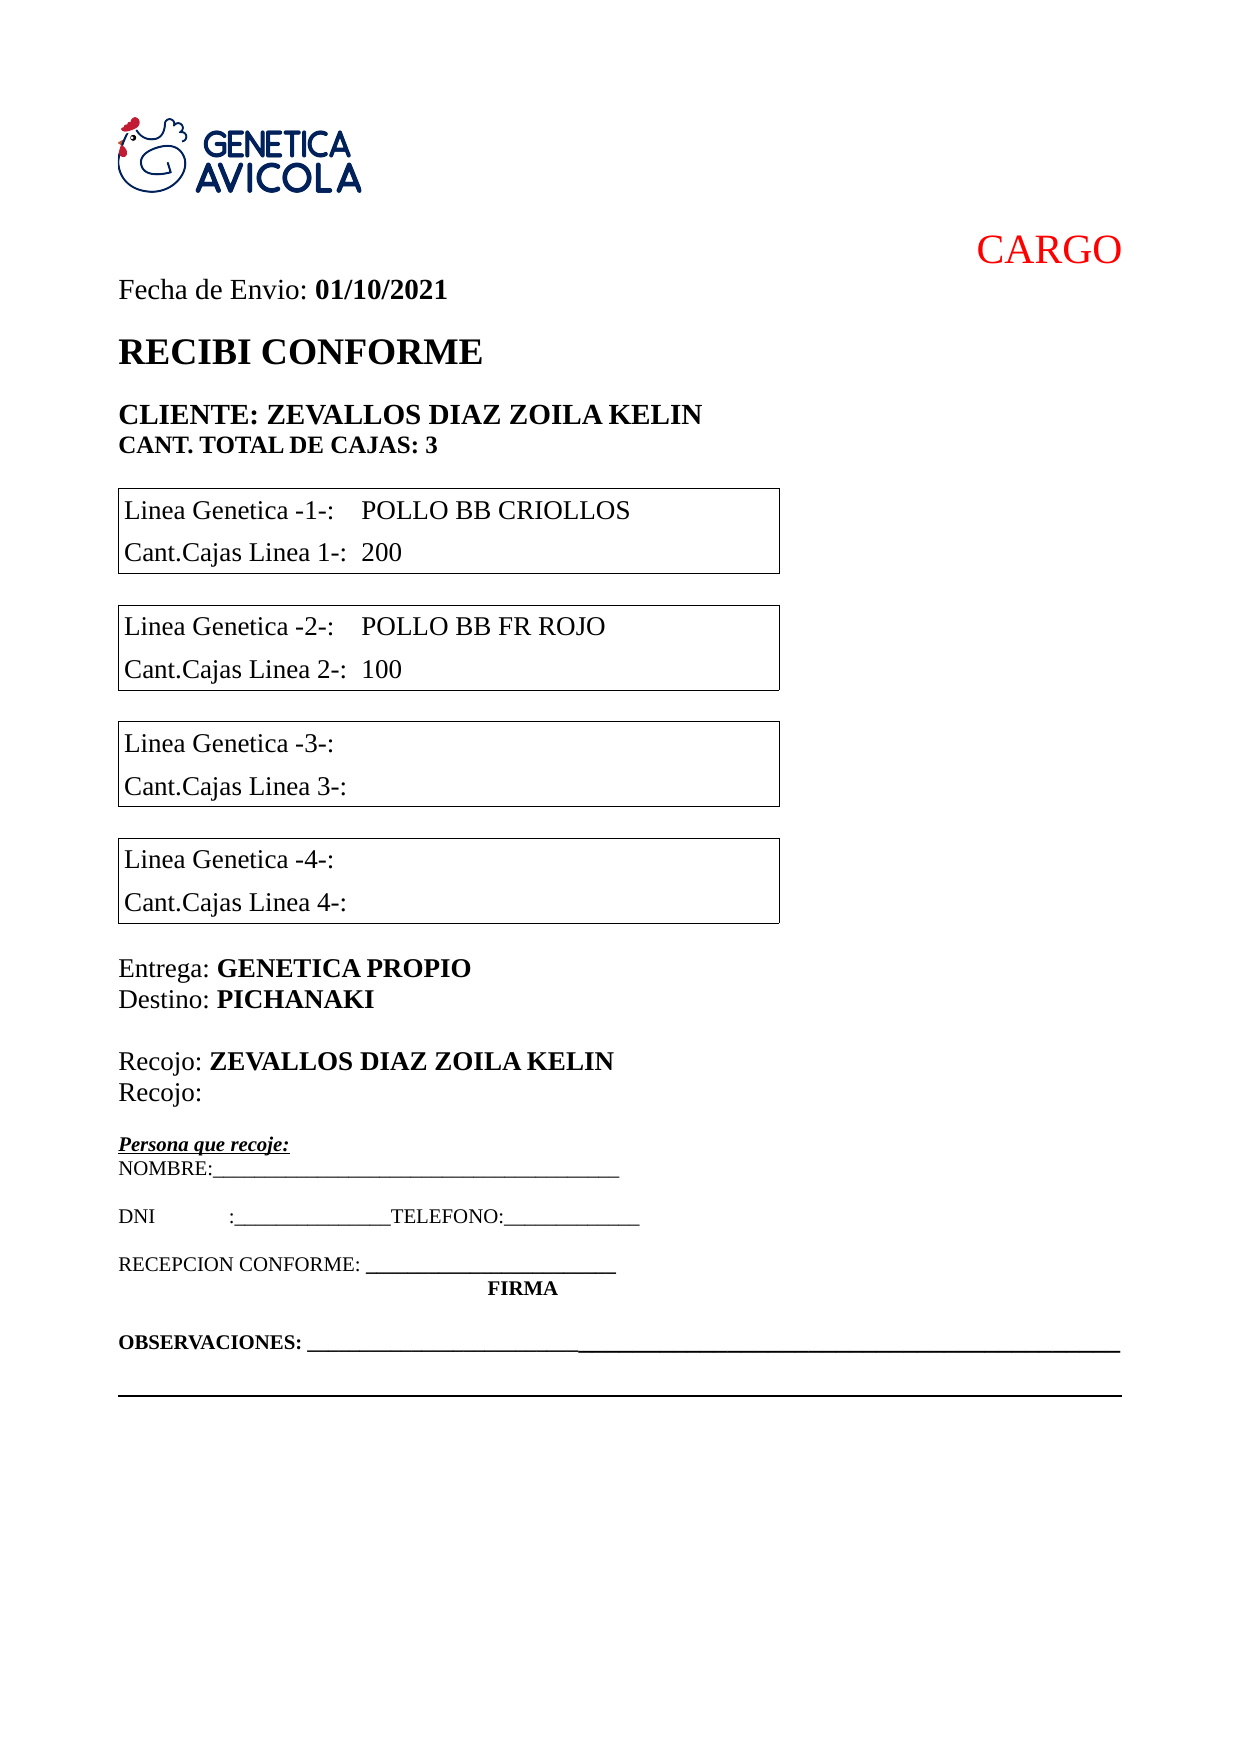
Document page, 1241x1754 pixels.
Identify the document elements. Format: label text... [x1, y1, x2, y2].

table_cell 100 [356, 647, 779, 690]
table_cell POLLO BB FR ROJO [356, 606, 779, 647]
text RECIBI CONFORME [118, 330, 1122, 373]
text Recojo: [118, 1076, 1122, 1108]
table_cell Linea Genetica -3-: [119, 722, 356, 764]
text Destino: PICHANAKI [118, 983, 1122, 1014]
text NOMBRE:_______________________________________ [118, 1156, 1122, 1180]
table_cell [118, 691, 356, 721]
table_cell [356, 807, 779, 838]
table_header Linea Genetica -1-: [119, 489, 356, 531]
text FIRMA [118, 1276, 1122, 1300]
text CLIENTE: ZEVALLOS DIAZ ZOILA KELIN [118, 397, 1122, 431]
text Persona que recoje: [118, 1132, 1122, 1156]
table_cell Cant.Cajas Linea 4-: [119, 880, 356, 923]
table_cell [118, 807, 356, 838]
table_header POLLO BB CRIOLLOS [356, 489, 779, 531]
text OBSERVACIONES: __________________________________________________________________ [118, 1324, 1122, 1355]
text Recojo: ZEVALLOS DIAZ ZOILA KELIN [118, 1045, 1122, 1076]
table_cell [356, 691, 779, 721]
table_cell [118, 574, 356, 604]
table_cell Cant.Cajas Linea 1-: [119, 531, 356, 573]
text CANT. TOTAL DE CAJAS: 3 [118, 431, 1122, 459]
text Entrega: GENETICA PROPIO [118, 952, 1122, 983]
table_cell Linea Genetica -2-: [119, 606, 356, 647]
text RECEPCION CONFORME: ________________________ [118, 1252, 1122, 1276]
table_cell [356, 574, 779, 604]
table_cell [356, 764, 779, 806]
table_cell 200 [356, 531, 779, 573]
text DNI :_______________TELEFONO:_____________ [118, 1204, 1122, 1228]
table_cell Cant.Cajas Linea 2-: [119, 647, 356, 690]
table_cell [356, 722, 779, 764]
picture [117, 117, 362, 193]
text Fecha de Envio: 01/10/2021 [118, 272, 1122, 306]
table_cell [356, 839, 779, 880]
table_cell Cant.Cajas Linea 3-: [119, 764, 356, 806]
table_cell Linea Genetica -4-: [119, 839, 356, 880]
table_cell [356, 880, 779, 923]
text CARGO [118, 224, 1122, 272]
